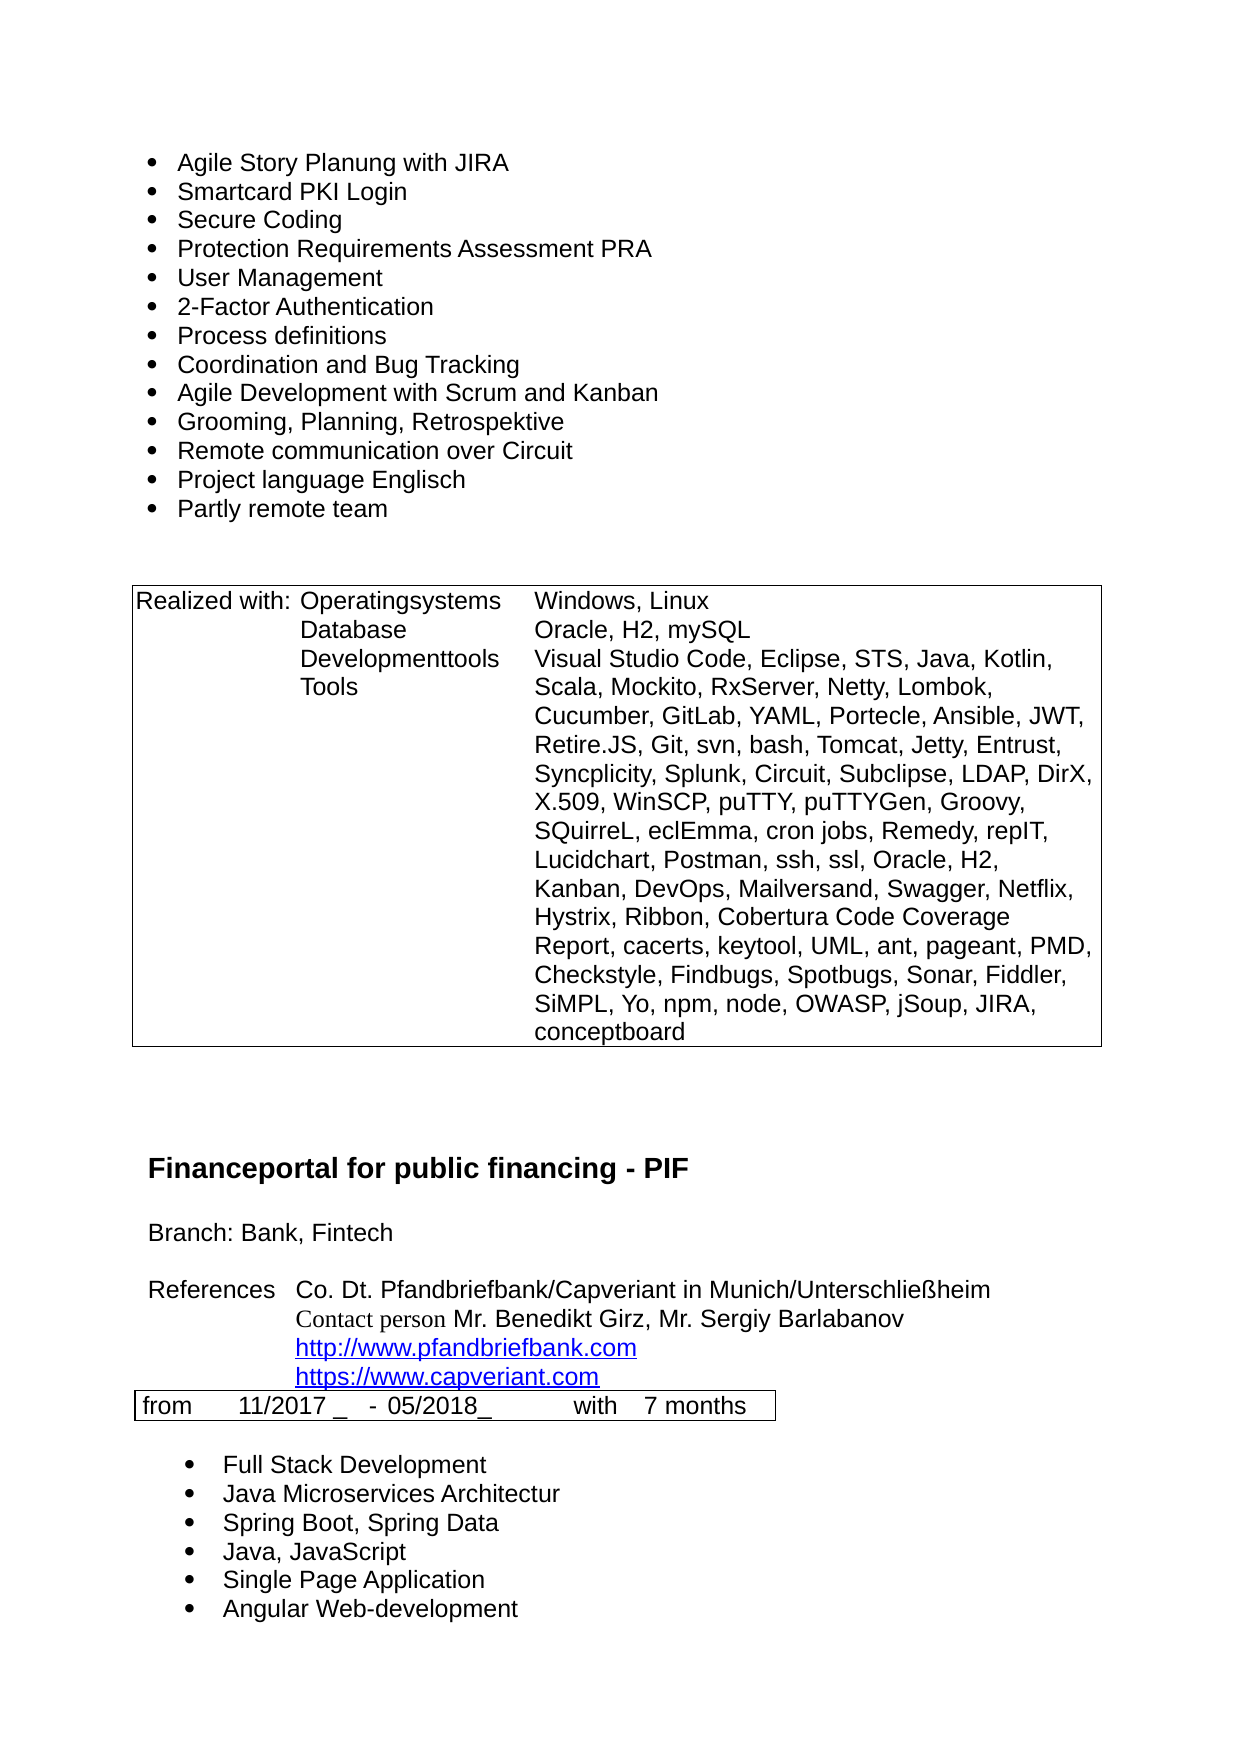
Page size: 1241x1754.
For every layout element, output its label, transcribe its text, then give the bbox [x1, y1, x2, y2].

list Java, JavaScript [185, 1536, 1104, 1565]
list 2-Factor Authentication [148, 292, 1104, 321]
list Spring Boot, Spring Data [185, 1508, 1104, 1536]
table_cell Visual Studio Code, Eclipse, STS, Java, Kotlin, Scala, Mockito, RxServer, Netty, Lombok, Cucumber, GitLab, YAML, Portecle, Ansible, JWT, Retire.JS, Git, svn, bash, Tomcat, Jetty, Entrust, Syncplicity, Splunk, Circuit, Subclipse, LDAP, DirX, X.509, WinSCP, puTTY, puTTYGen, Groovy, SQuirreL, eclEmma, cron jobs, Remedy, repIT, Lucidchart, Postman, ssh, ssl, Oracle, H2, Kanban, DevOps, Mailversand, Swagger, Netflix, Hystrix, Ribbon, Cobertura Code Coverage Report, cacerts, keytool, UML, ant, pageant, PMD, Checkstyle, Findbugs, Spotbugs, Sonar, Fiddler, SiMPL, Yo, npm, node, OWASP, jSoup, JIRA, conceptboard [531, 644, 1101, 1046]
list Process definitions [148, 321, 1104, 349]
text https://www.capveriant.com [221, 1362, 1104, 1390]
list Smartcard PKI Login [148, 176, 1104, 205]
text http://www.pfandbriefbank.com [221, 1333, 1104, 1362]
table_header Realized with: [133, 586, 297, 643]
list Angular Web-development [185, 1594, 1104, 1623]
table_header with [566, 1391, 636, 1420]
list Protection Requirements Assessment PRA [148, 234, 1104, 263]
list Java Microservices Architectur [185, 1479, 1104, 1508]
list Full Stack Development [185, 1450, 1104, 1479]
list User Management [148, 263, 1104, 292]
table_header Operatingsystems Database [297, 586, 531, 643]
table_header - [361, 1391, 380, 1420]
list Agile Development with Scrum and Kanban [148, 378, 1104, 407]
list Grooming, Planning, Retrospektive [148, 407, 1104, 436]
table_header 7 months [636, 1391, 775, 1420]
table_header from [136, 1391, 231, 1420]
text Branch: Bank, Fintech [148, 1218, 1104, 1246]
list Single Page Application [185, 1565, 1104, 1594]
list Project language Englisch [148, 465, 1104, 494]
list Secure Coding [148, 205, 1104, 234]
table_header 11/2017 _ [231, 1391, 361, 1420]
list Coordination and Bug Tracking [148, 349, 1104, 378]
table_cell [133, 644, 297, 1046]
table_header Windows, Linux Oracle, H2, mySQL [531, 586, 1101, 643]
subtitle Financeportal for public financing - PIF [148, 1151, 1104, 1184]
table_cell Developmenttools Tools [297, 644, 531, 1046]
table_header 05/2018_ [380, 1391, 566, 1420]
text Contact person Mr. Benedikt Girz, Mr. Sergiy Barlabanov [148, 1304, 1104, 1333]
list Partly remote team [148, 494, 1104, 523]
list Remote communication over Circuit [148, 436, 1104, 465]
list Agile Story Planung with JIRA [148, 148, 1104, 176]
text References Co. Dt. Pfandbriefbank/Capveriant in Munich/Unterschließheim [148, 1275, 1104, 1304]
